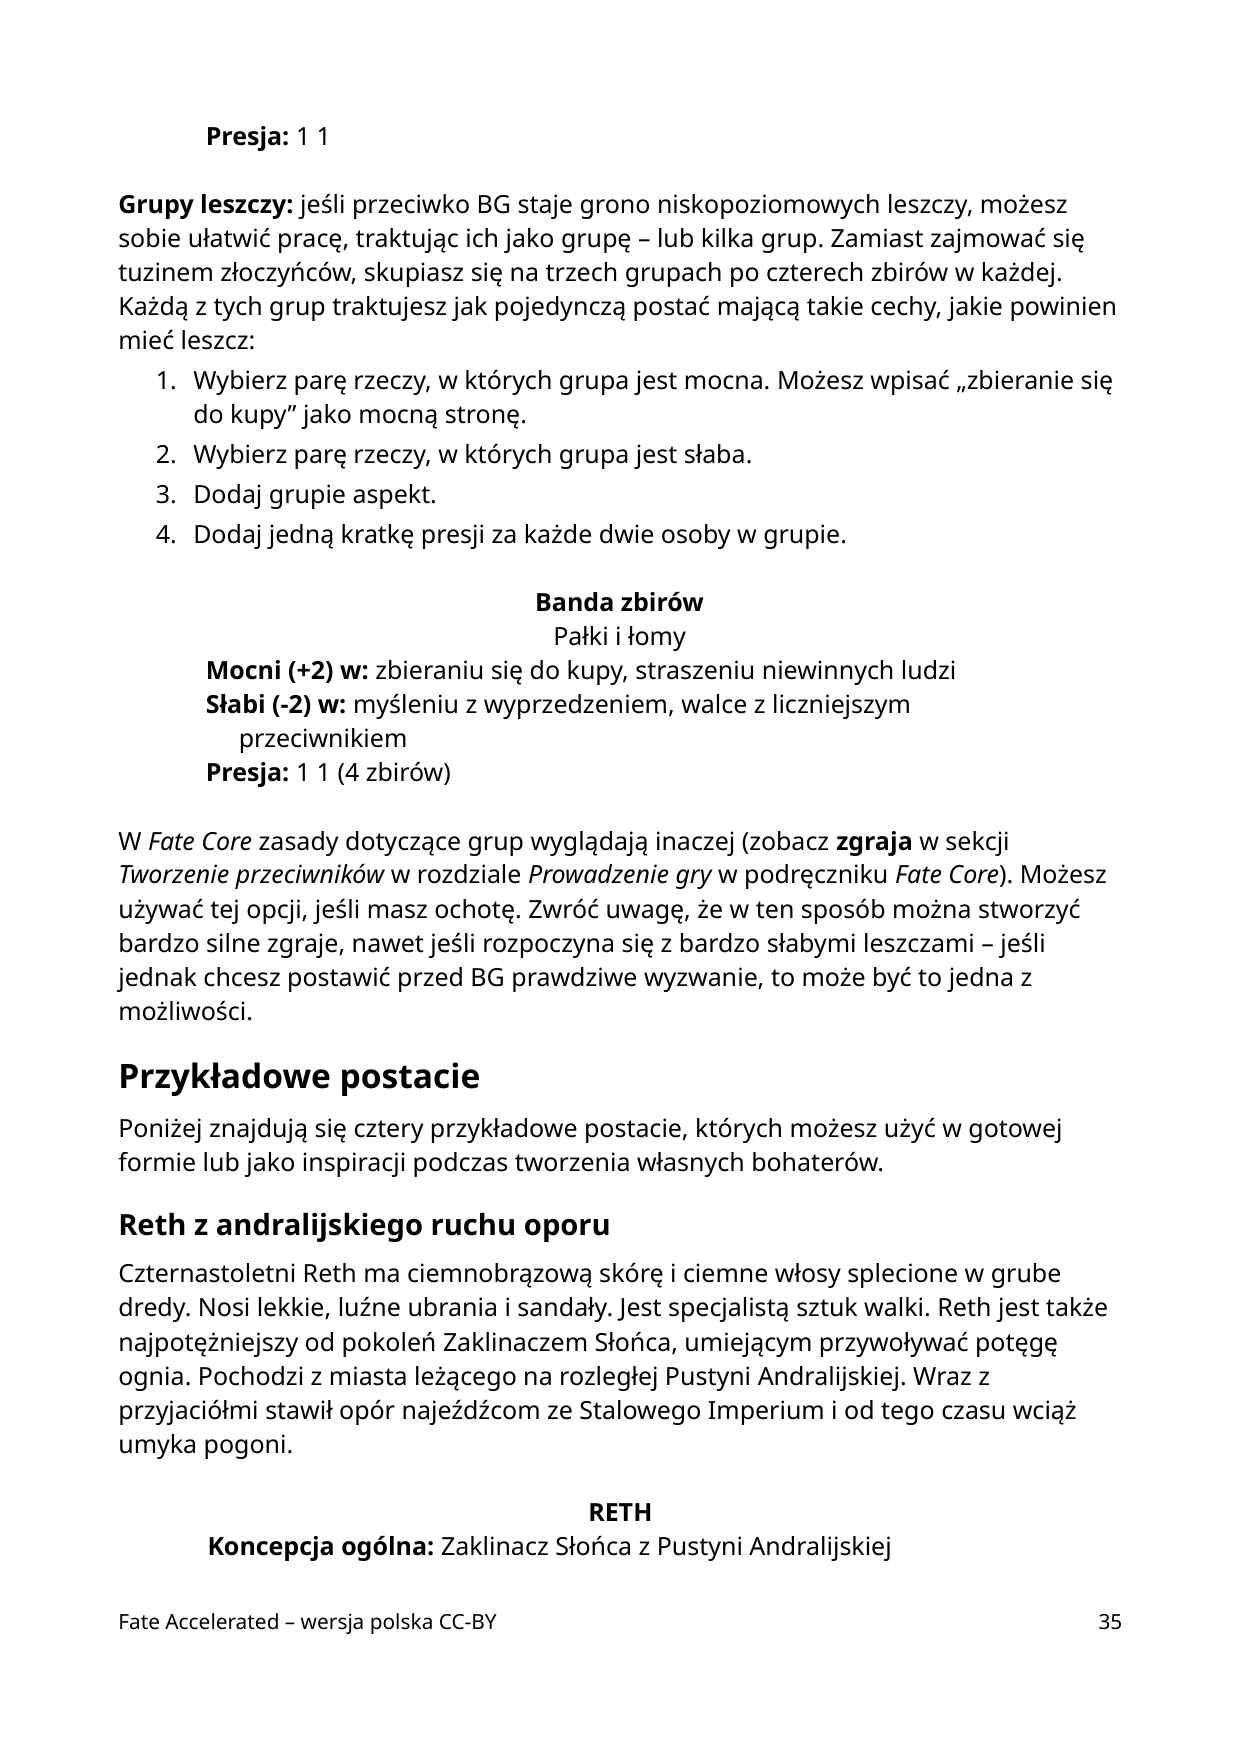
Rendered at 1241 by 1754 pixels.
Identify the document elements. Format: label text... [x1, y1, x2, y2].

list Dodaj grupie aspekt. [156, 477, 1122, 511]
text Słabi (-2) w: myśleniu z wyprzedzeniem, walce z liczniejszym przeciwnikiem [206, 687, 1033, 755]
text Banda zbirów [206, 585, 1033, 619]
list Dodaj jedną kratkę presji za każde dwie osoby w grupie. [156, 517, 1122, 551]
text Poniżej znajdują się cztery przykładowe postacie, których możesz użyć w gotowej formie lub jako inspiracji podczas tworzenia własnych bohaterów. [118, 1111, 1122, 1179]
subtitle Przykładowe postacie [118, 1052, 1122, 1098]
list Wybierz parę rzeczy, w których grupa jest słaba. [156, 437, 1122, 471]
text Grupy leszczy: jeśli przeciwko BG staje grono niskopoziomowych leszczy, możesz sobie ułatwić pracę, traktując ich jako grupę – lub kilka grup. Zamiast zajmować się tuzinem złoczyńców, skupiasz się na trzech grupach po czterech zbirów w każdej. Każdą z tych grup traktujesz jak pojedynczą postać mającą takie cechy, jakie powinien mieć leszcz: [118, 186, 1122, 357]
text RETH [207, 1494, 1033, 1528]
text Mocni (+2) w: zbieraniu się do kupy, straszeniu niewinnych ludzi [206, 653, 1033, 687]
text Presja: 1 1 [206, 118, 1033, 152]
text Pałki i łomy [206, 619, 1033, 653]
text W Fate Core zasady dotyczące grup wyglądają inaczej (zobacz zgraja w sekcji Tworzenie przeciwników w rozdziale Prowadzenie gry w podręczniku Fate Core). Możesz używać tej opcji, jeśli masz ochotę. Zwróć uwagę, że w ten sposób można stworzyć bardzo silne zgraje, nawet jeśli rozpoczyna się z bardzo słabymi leszczami – jeśli jednak chcesz postawić przed BG prawdziwe wyzwanie, to może być to jedna z możliwości. [118, 823, 1122, 1027]
text Czternastoletni Reth ma ciemnobrązową skórę i ciemne włosy splecione w grube dredy. Nosi lekkie, luźne ubrania i sandały. Jest specjalistą sztuk walki. Reth jest także najpotężniejszy od pokoleń Zaklinaczem Słońca, umiejącym przywoływać potęgę ognia. Pochodzi z miasta leżącego na rozległej Pustyni Andralijskiej. Wraz z przyjaciółmi stawił opór najeźdźcom ze Stalowego Imperium i od tego czasu wciąż umyka pogoni. [118, 1256, 1122, 1460]
subtitle Reth z andralijskiego ruchu oporu [118, 1204, 1122, 1243]
text Koncepcja ogólna: Zaklinacz Słońca z Pustyni Andralijskiej [207, 1528, 1033, 1563]
text Presja: 1 1 (4 zbirów) [206, 755, 1033, 789]
list Wybierz parę rzeczy, w których grupa jest mocna. Możesz wpisać „zbieranie się do kupy” jako mocną stronę. [156, 362, 1122, 431]
